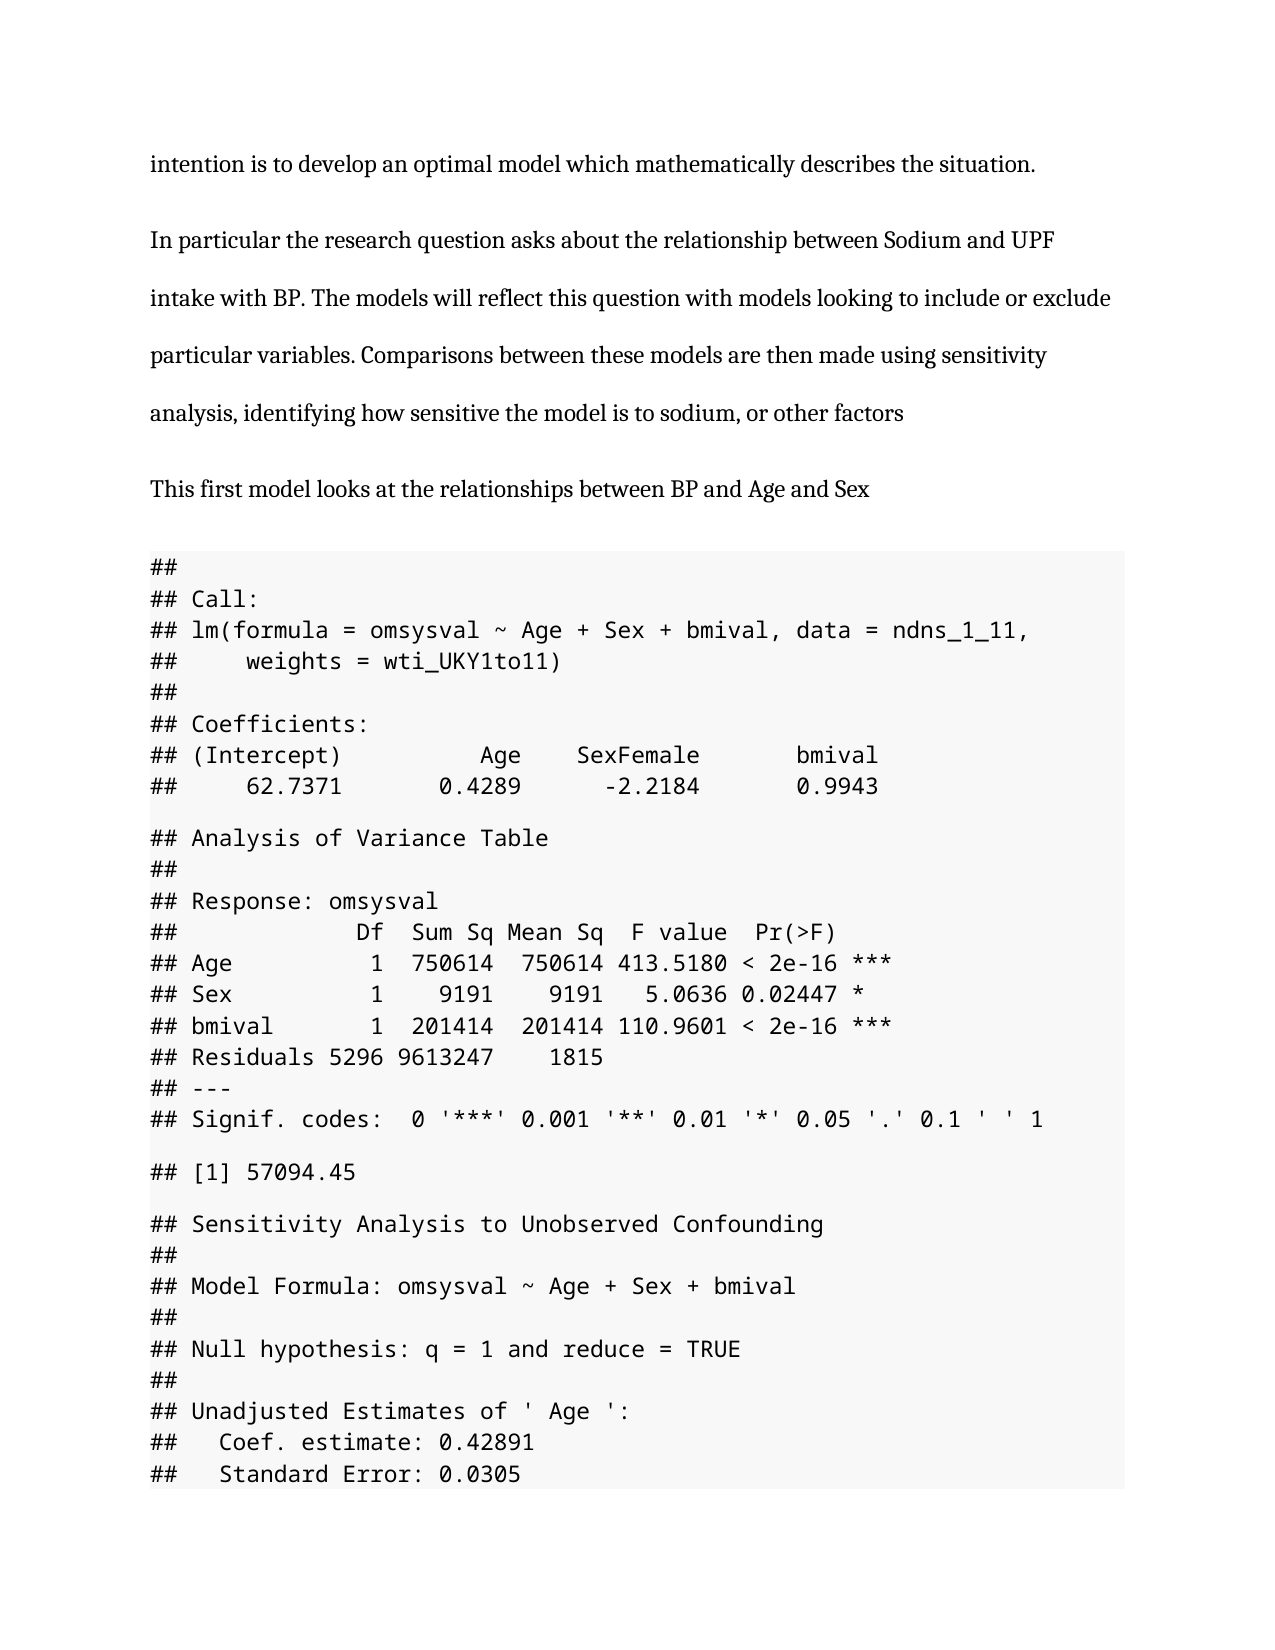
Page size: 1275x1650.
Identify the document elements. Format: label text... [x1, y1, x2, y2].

text intention is to develop an optimal model which mathematically describes the situation. [150, 150, 1125, 179]
text ## ## Call: ## lm(formula = omsysval ~ Age + Sex + bmival, data = ndns_1_11, ## weights = wti_UKY1to11) ## ## Coefficients: ## (Intercept) Age SexFemale bmival ## 62.7371 0.4289 -2.2184 0.9943 [150, 551, 1125, 801]
text In particular the research question asks about the relationship between Sodium and UPF intake with BP. The models will reflect this question with models looking to include or exclude particular variables. Comparisons between these models are then made using sensitivity analysis, identifying how sensitive the model is to sodium, or other factors [150, 226, 1125, 427]
text This first model looks at the relationships between BP and Age and Sex [150, 475, 1125, 504]
text ## Sensitivity Analysis to Unobserved Confounding ## ## Model Formula: omsysval ~ Age + Sex + bmival ## ## Null hypothesis: q = 1 and reduce = TRUE ## ## Unadjusted Estimates of ' Age ': ## Coef. estimate: 0.42891 ## Standard Error: 0.0305 [150, 1207, 1125, 1489]
text ## Analysis of Variance Table ## ## Response: omsysval ## Df Sum Sq Mean Sq F value Pr(>F) ## Age 1 750614 750614 413.5180 < 2e-16 *** ## Sex 1 9191 9191 5.0636 0.02447 * ## bmival 1 201414 201414 110.9601 < 2e-16 *** ## Residuals 5296 9613247 1815 ## --- ## Signif. codes: 0 '***' 0.001 '**' 0.01 '*' 0.05 '.' 0.1 ' ' 1 [150, 822, 1125, 1134]
text ## [1] 57094.45 [150, 1155, 1125, 1187]
